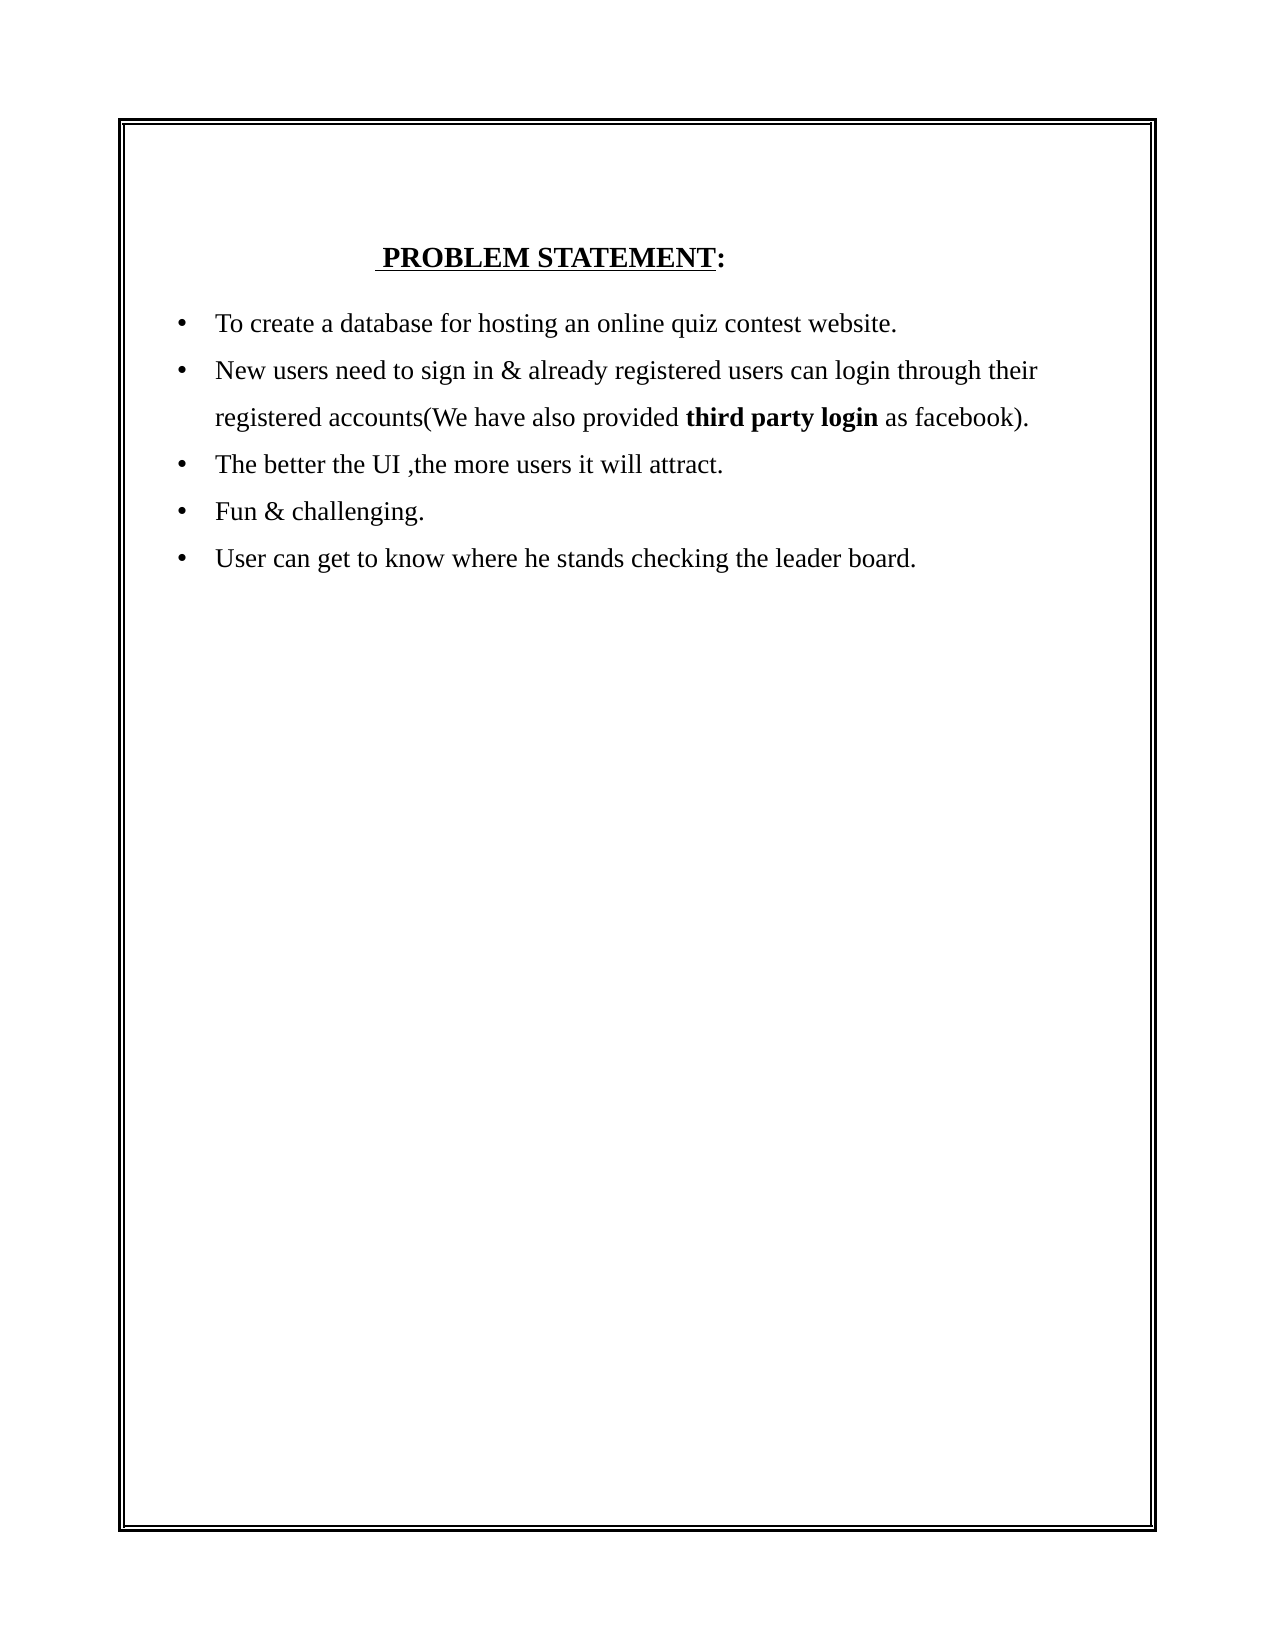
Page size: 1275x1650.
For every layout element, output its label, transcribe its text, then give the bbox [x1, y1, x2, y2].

list Fun & challenging. [177, 495, 1135, 526]
list User can get to know where he stands checking the leader board. [177, 542, 1135, 573]
list New users need to sign in & already registered users can login through their registered accounts(We have also provided third party login as facebook). [177, 354, 1135, 432]
list To create a database for hosting an online quiz contest website. [177, 308, 1135, 339]
list The better the UI ,the more users it will attract. [177, 448, 1135, 479]
text PROBLEM STATEMENT: [140, 241, 1135, 274]
